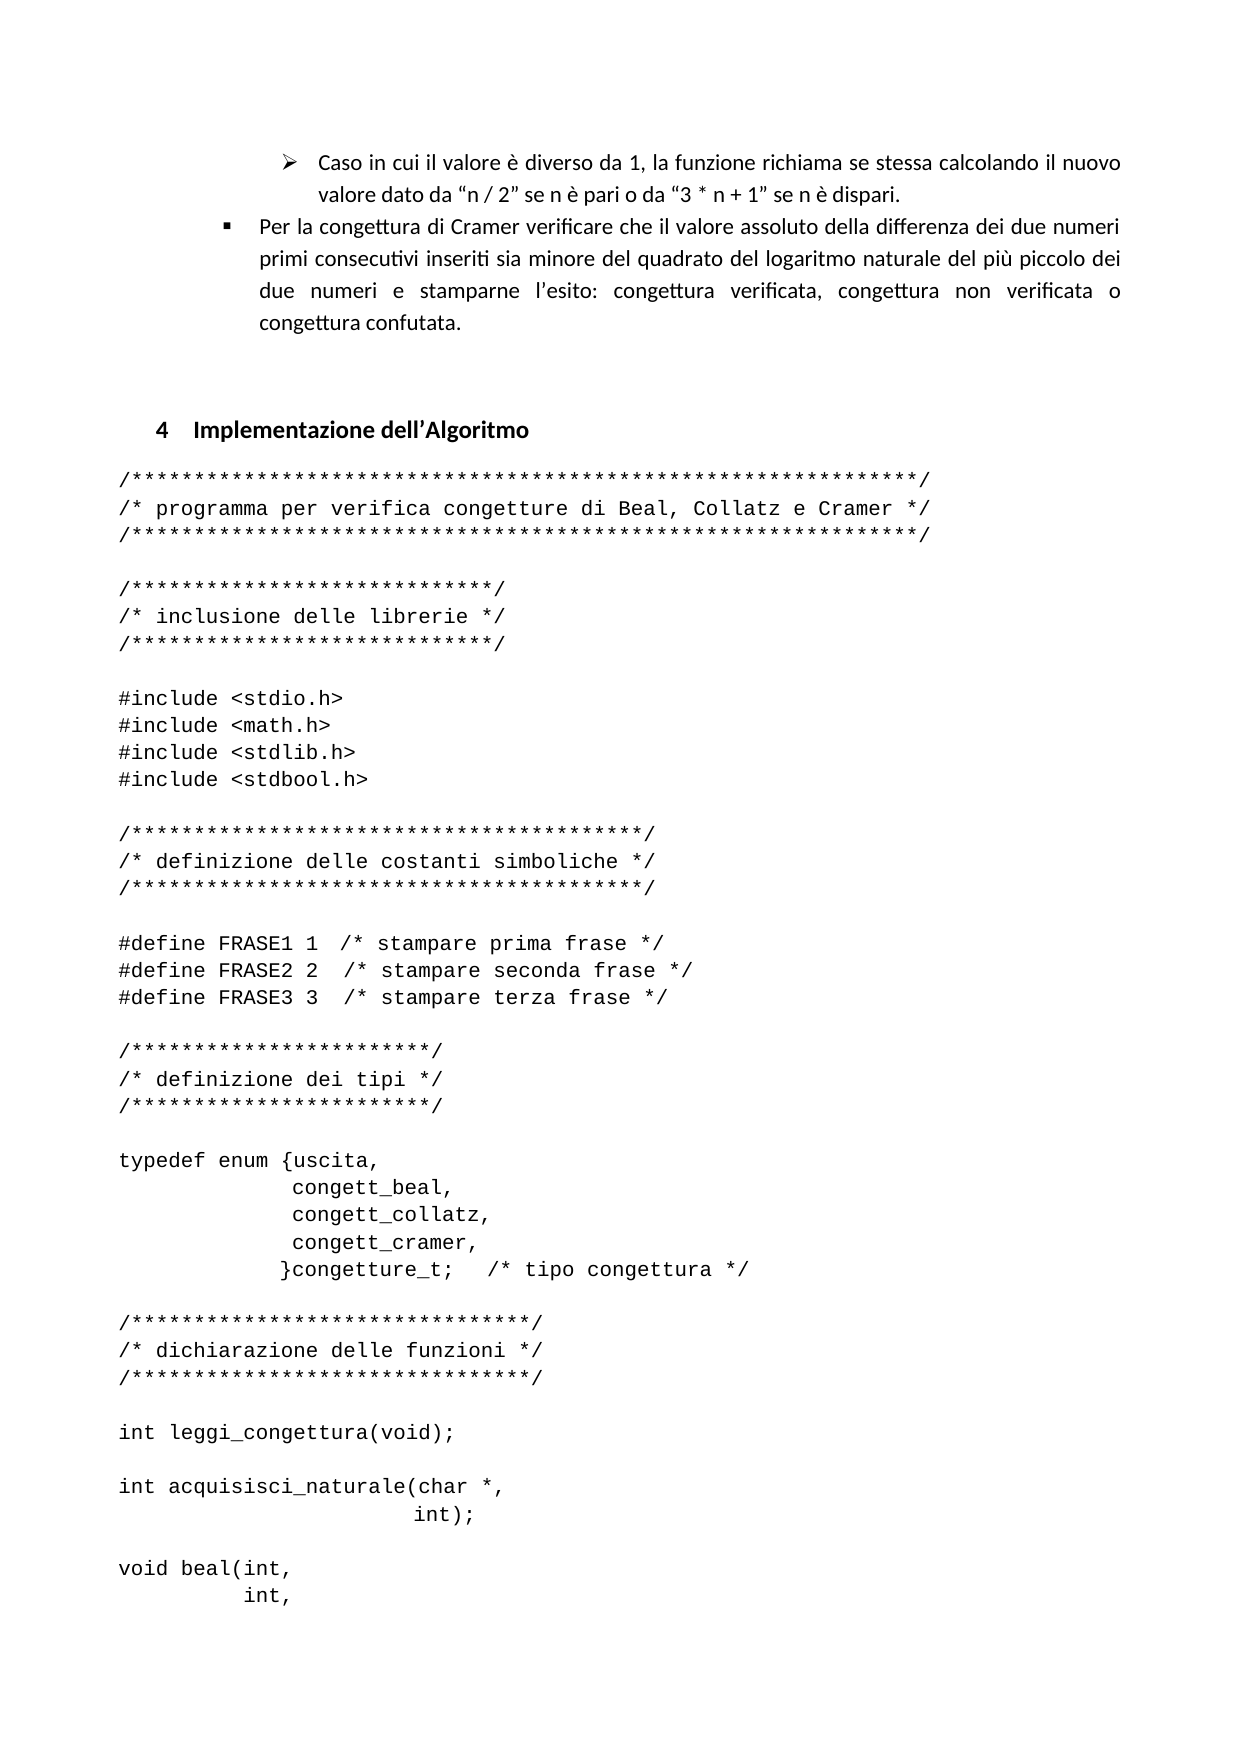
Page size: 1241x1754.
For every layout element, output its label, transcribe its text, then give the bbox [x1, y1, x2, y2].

text congett_collatz, [118, 1204, 1122, 1228]
text #define FRASE3 3 /* stampare terza frase */ [118, 987, 1122, 1011]
text /***************************************************************/ [118, 470, 1122, 494]
text int); [118, 1503, 1122, 1527]
text #include <stdlib.h> [118, 742, 1122, 766]
text /* definizione delle costanti simboliche */ [118, 851, 1122, 875]
text congett_beal, [118, 1177, 1122, 1201]
text typedef enum {uscita, [118, 1150, 1122, 1174]
text /*****************************/ [118, 579, 1122, 603]
text #define FRASE2 2 /* stampare seconda frase */ [118, 960, 1122, 983]
text #include <stdio.h> [118, 688, 1122, 712]
text #define FRASE1 1 /* stampare prima frase */ [118, 933, 1122, 956]
text #include <stdbool.h> [118, 769, 1122, 793]
text int acquisisci_naturale(char *, [118, 1476, 1122, 1500]
text /*****************************************/ [118, 824, 1122, 847]
text /* programma per verifica congetture di Beal, Collatz e Cramer */ [118, 498, 1122, 521]
text /*****************************************/ [118, 878, 1122, 902]
text int leggi_congettura(void); [118, 1422, 1122, 1446]
text }congetture_t; /* tipo congettura */ [118, 1259, 1122, 1282]
text /***************************************************************/ [118, 525, 1122, 548]
text /********************************/ [118, 1368, 1122, 1391]
text /* dichiarazione delle funzioni */ [118, 1340, 1122, 1364]
text void beal(int, [118, 1558, 1122, 1582]
text int, [118, 1585, 1122, 1609]
text congett_cramer, [118, 1232, 1122, 1255]
list Caso in cui il valore è diverso da 1, la funzione richiama se stessa calcolando il nuovo valore dato da “n / 2” se n è pari o da “3 * n + 1” se n è dispari. [281, 148, 1122, 208]
text /* definizione dei tipi */ [118, 1068, 1122, 1092]
text /************************/ [118, 1041, 1122, 1065]
text /********************************/ [118, 1313, 1122, 1337]
text /************************/ [118, 1096, 1122, 1119]
list Per la congettura di Cramer verificare che il valore assoluto della differenza dei due numeri primi consecutivi inseriti sia minore del quadrato del logaritmo naturale del più piccolo dei due numeri e stamparne l’esito: congettura verificata, congettura non verificata o congettura confutata. [222, 212, 1122, 337]
text #include <math.h> [118, 715, 1122, 739]
list Implementazione dell’Algoritmo [156, 414, 1122, 445]
text /* inclusione delle librerie */ [118, 606, 1122, 630]
text /*****************************/ [118, 633, 1122, 657]
